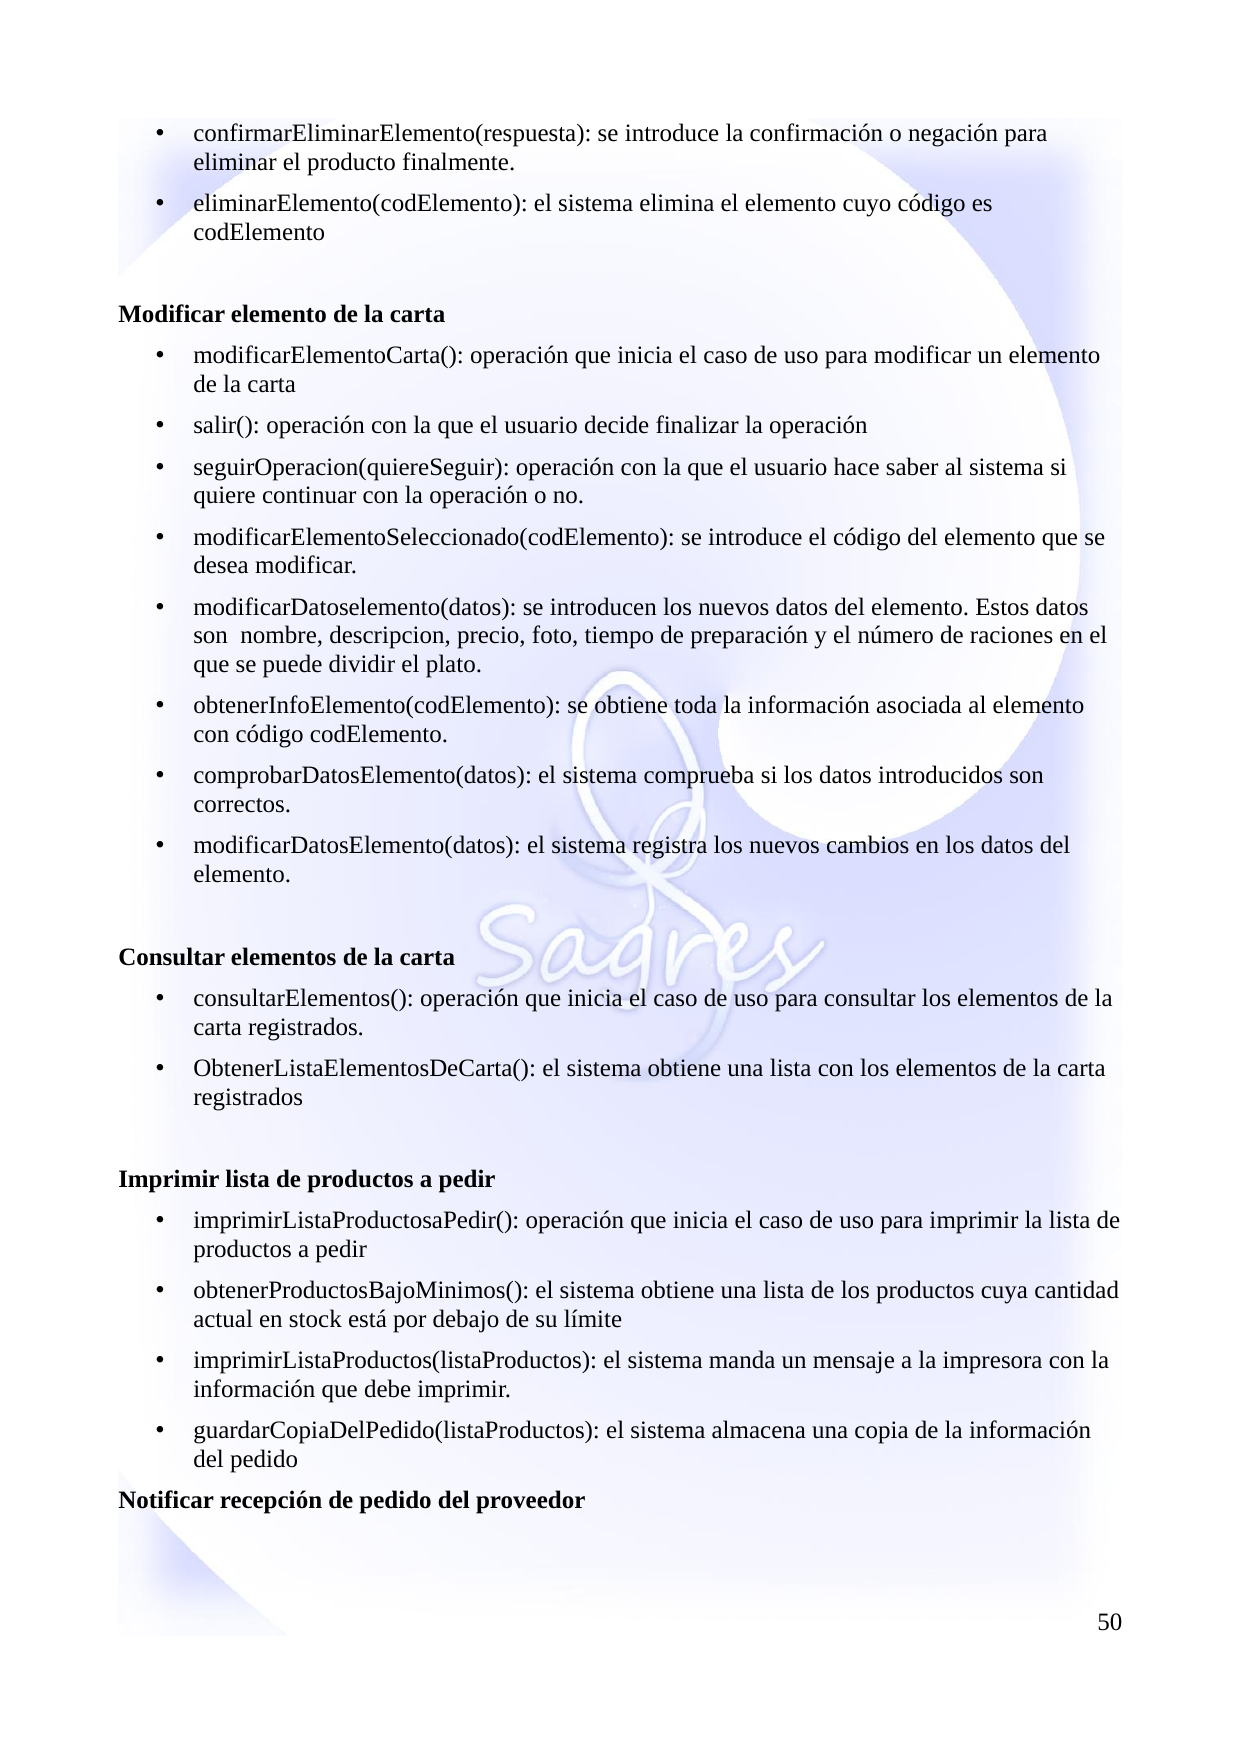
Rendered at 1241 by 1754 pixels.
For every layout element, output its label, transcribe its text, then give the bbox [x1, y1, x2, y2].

picture [118, 971, 1122, 1164]
text Imprimir lista de productos a pedir [118, 1164, 1122, 1193]
picture [118, 118, 1122, 299]
picture [118, 1193, 1122, 1486]
list modificarElementoCarta(): operación que inicia el caso de uso para modificar un elemento de la carta [156, 341, 1122, 398]
list seguirOperacion(quiereSeguir): operación con la que el usuario hace saber al sistema si quiere continuar con la operación o no. [156, 452, 1122, 509]
list imprimirListaProductos(listaProductos): el sistema manda un mensaje a la impresora con la información que debe imprimir. [156, 1346, 1122, 1403]
list consultarElementos(): operación que inicia el caso de uso para consultar los elementos de la carta registrados. [156, 983, 1122, 1041]
list ObtenerListaElementosDeCarta(): el sistema obtiene una lista con los elementos de la carta registrados [156, 1053, 1122, 1111]
list modificarDatosElemento(datos): el sistema registra los nuevos cambios en los datos del elemento. [156, 831, 1122, 888]
list modificarDatoselemento(datos): se introducen los nuevos datos del elemento. Estos datos son nombre, descripcion, precio, foto, tiempo de preparación y el número de raciones en el que se puede dividir el plato. [156, 592, 1122, 678]
text Consultar elementos de la carta [118, 942, 1122, 971]
list imprimirListaProductosaPedir(): operación que inicia el caso de uso para imprimir la lista de productos a pedir [156, 1206, 1122, 1263]
list eliminarElemento(codElemento): el sistema elimina el elemento cuyo código es codElemento [156, 188, 1122, 246]
text Notificar recepción de pedido del proveedor [118, 1486, 1122, 1514]
text Modificar elemento de la carta [118, 299, 1122, 328]
picture [118, 1514, 1122, 1636]
picture [118, 328, 1122, 942]
list guardarCopiaDelPedido(listaProductos): el sistema almacena una copia de la información del pedido [156, 1416, 1122, 1473]
list modificarElementoSeleccionado(codElemento): se introduce el código del elemento que se desea modificar. [156, 522, 1122, 579]
list confirmarEliminarElemento(respuesta): se introduce la confirmación o negación para eliminar el producto finalmente. [156, 118, 1122, 176]
list obtenerInfoElemento(codElemento): se obtiene toda la información asociada al elemento con código codElemento. [156, 691, 1122, 748]
list salir(): operación con la que el usuario decide finalizar la operación [156, 411, 1122, 439]
list obtenerProductosBajoMinimos(): el sistema obtiene una lista de los productos cuya cantidad actual en stock está por debajo de su límite [156, 1276, 1122, 1333]
list comprobarDatosElemento(datos): el sistema comprueba si los datos introducidos son correctos. [156, 761, 1122, 818]
